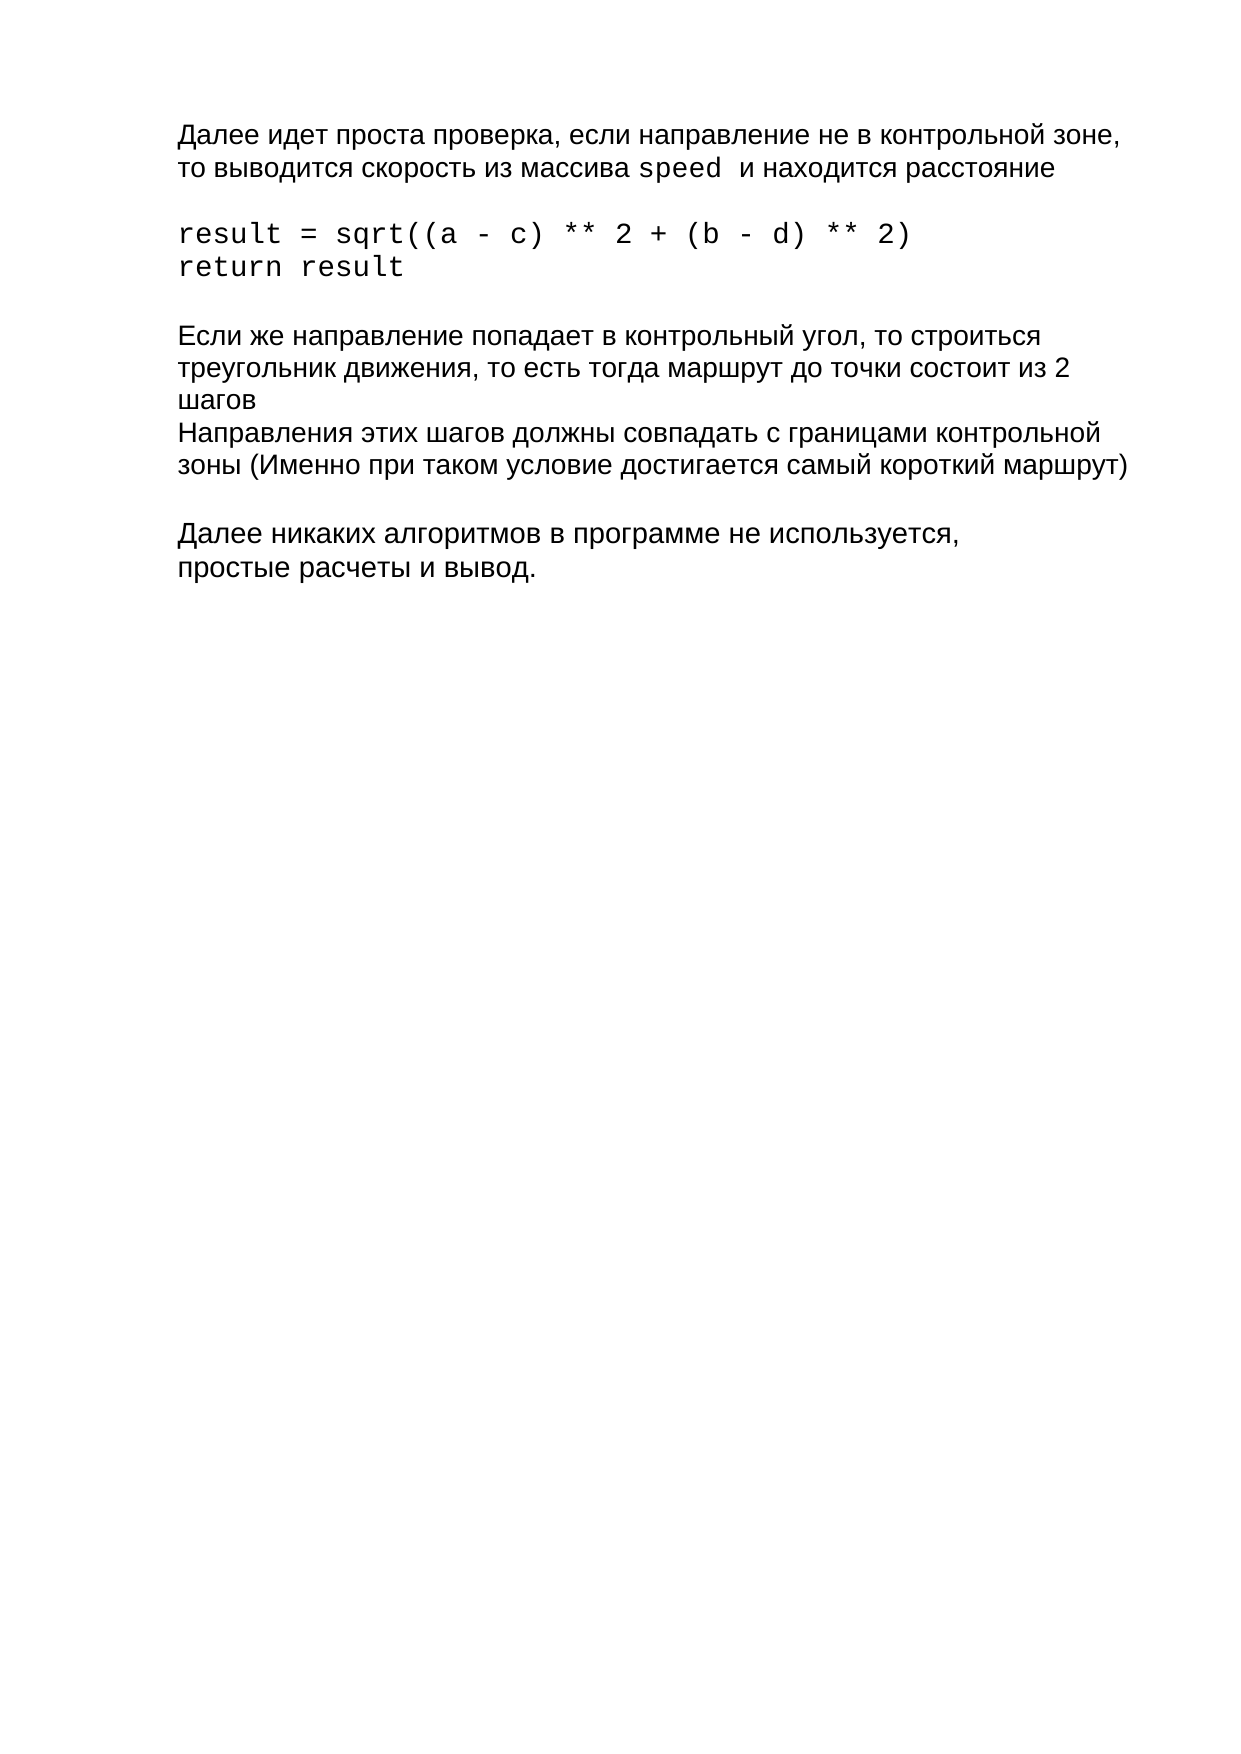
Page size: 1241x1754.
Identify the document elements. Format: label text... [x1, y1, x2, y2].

text result = sqrt((a - c) ** 2 + (b - d) ** 2) return result [177, 219, 1152, 285]
text Если же направление попадает в контрольный угол, то строиться треугольник движения, то есть тогда маршрут до точки состоит из 2 шагов [177, 318, 1152, 416]
text Далее никаких алгоритмов в программе не используется, [177, 516, 1152, 550]
text Далее идет проста проверка, если направление не в контрольной зоне, то выводится скорость из массива speed и находится расстояние [177, 118, 1152, 185]
text простые расчеты и вывод. [177, 550, 1152, 583]
text Направления этих шагов должны совпадать с границами контрольной зоны (Именно при таком условие достигается самый короткий маршрут) [177, 416, 1152, 481]
